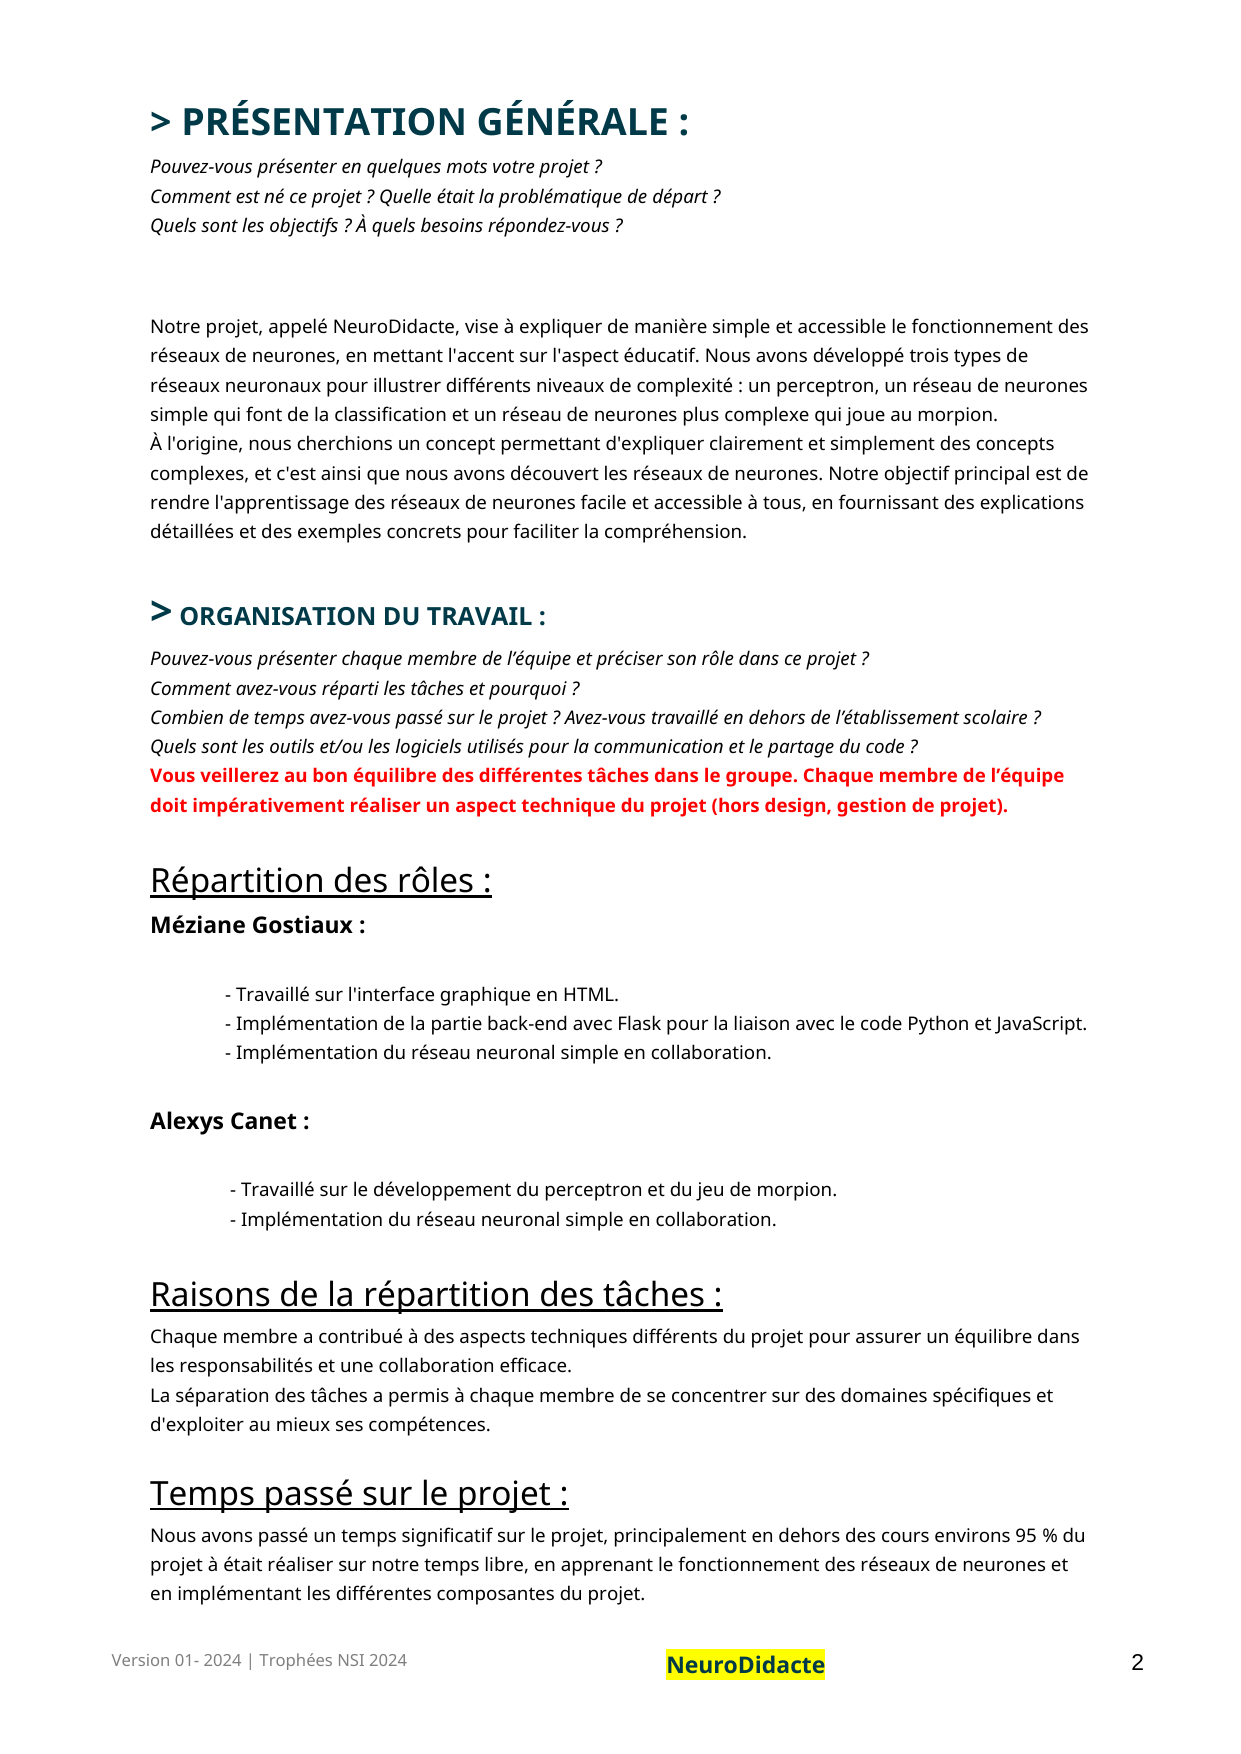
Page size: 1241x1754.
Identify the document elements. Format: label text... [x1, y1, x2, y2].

text Notre projet, appelé NeuroDidacte, vise à expliquer de manière simple et accessible le fonctionnement des réseaux de neurones, en mettant l'accent sur l'aspect éducatif. Nous avons développé trois types de réseaux neuronaux pour illustrer différents niveaux de complexité : un perceptron, un réseau de neurones simple qui font de la classification et un réseau de neurones plus complexe qui joue au morpion. [150, 313, 1090, 427]
text - Travaillé sur le développement du perceptron et du jeu de morpion. [150, 1177, 1090, 1202]
text La séparation des tâches a permis à chaque membre de se concentrer sur des domaines spécifiques et d'exploiter au mieux ses compétences. [150, 1382, 1090, 1437]
text Combien de temps avez-vous passé sur le projet ? Avez-vous travaillé en dehors de l’établissement scolaire ? [150, 704, 1090, 729]
text Vous veillerez au bon équilibre des différentes tâches dans le groupe. Chaque membre de l’équipe doit impérativement réaliser un aspect technique du projet (hors design, gestion de projet). [150, 763, 1090, 817]
text - Travaillé sur l'interface graphique en HTML. [150, 981, 1090, 1007]
text > PRÉSENTATION GÉNÉRALE : [150, 95, 1090, 146]
text Pouvez-vous présenter en quelques mots votre projet ? [150, 154, 1090, 179]
text Quels sont les outils et/ou les logiciels utilisés pour la communication et le partage du code ? [150, 733, 1090, 759]
text À l'origine, nous cherchions un concept permettant d'expliquer clairement et simplement des concepts complexes, et c'est ainsi que nous avons découvert les réseaux de neurones. Notre objectif principal est de rendre l'apprentissage des réseaux de neurones facile et accessible à tous, en fournissant des explications détaillées et des exemples concrets pour faciliter la compréhension. [150, 431, 1090, 544]
text - Implémentation du réseau neuronal simple en collaboration. [150, 1206, 1090, 1232]
text Pouvez-vous présenter chaque membre de l’équipe et préciser son rôle dans ce projet ? [150, 646, 1090, 671]
text Répartition des rôles : [150, 857, 1090, 902]
text Raisons de la répartition des tâches : [150, 1271, 1090, 1317]
text Chaque membre a contribué à des aspects techniques différents du projet pour assurer un équilibre dans les responsabilités et une collaboration efficace. [150, 1323, 1090, 1378]
text > ORGANISATION DU TRAVAIL : [150, 583, 1090, 637]
text Comment est né ce projet ? Quelle était la problématique de départ ? [150, 183, 1090, 208]
text Méziane Gostiaux : [150, 909, 1090, 941]
text - Implémentation du réseau neuronal simple en collaboration. [150, 1040, 1090, 1065]
text Alexys Canet : [150, 1105, 1090, 1136]
text Comment avez-vous réparti les tâches et pourquoi ? [150, 675, 1090, 700]
text Quels sont les objectifs ? À quels besoins répondez-vous ? [150, 212, 1090, 238]
text - Implémentation de la partie back-end avec Flask pour la liaison avec le code Python et JavaScript. [150, 1010, 1090, 1036]
text Temps passé sur le projet : [150, 1470, 1090, 1515]
text Nous avons passé un temps significatif sur le projet, principalement en dehors des cours environs 95 % du projet à était réaliser sur notre temps libre, en apprenant le fonctionnement des réseaux de neurones et en implémentant les différentes composantes du projet. [150, 1522, 1090, 1606]
